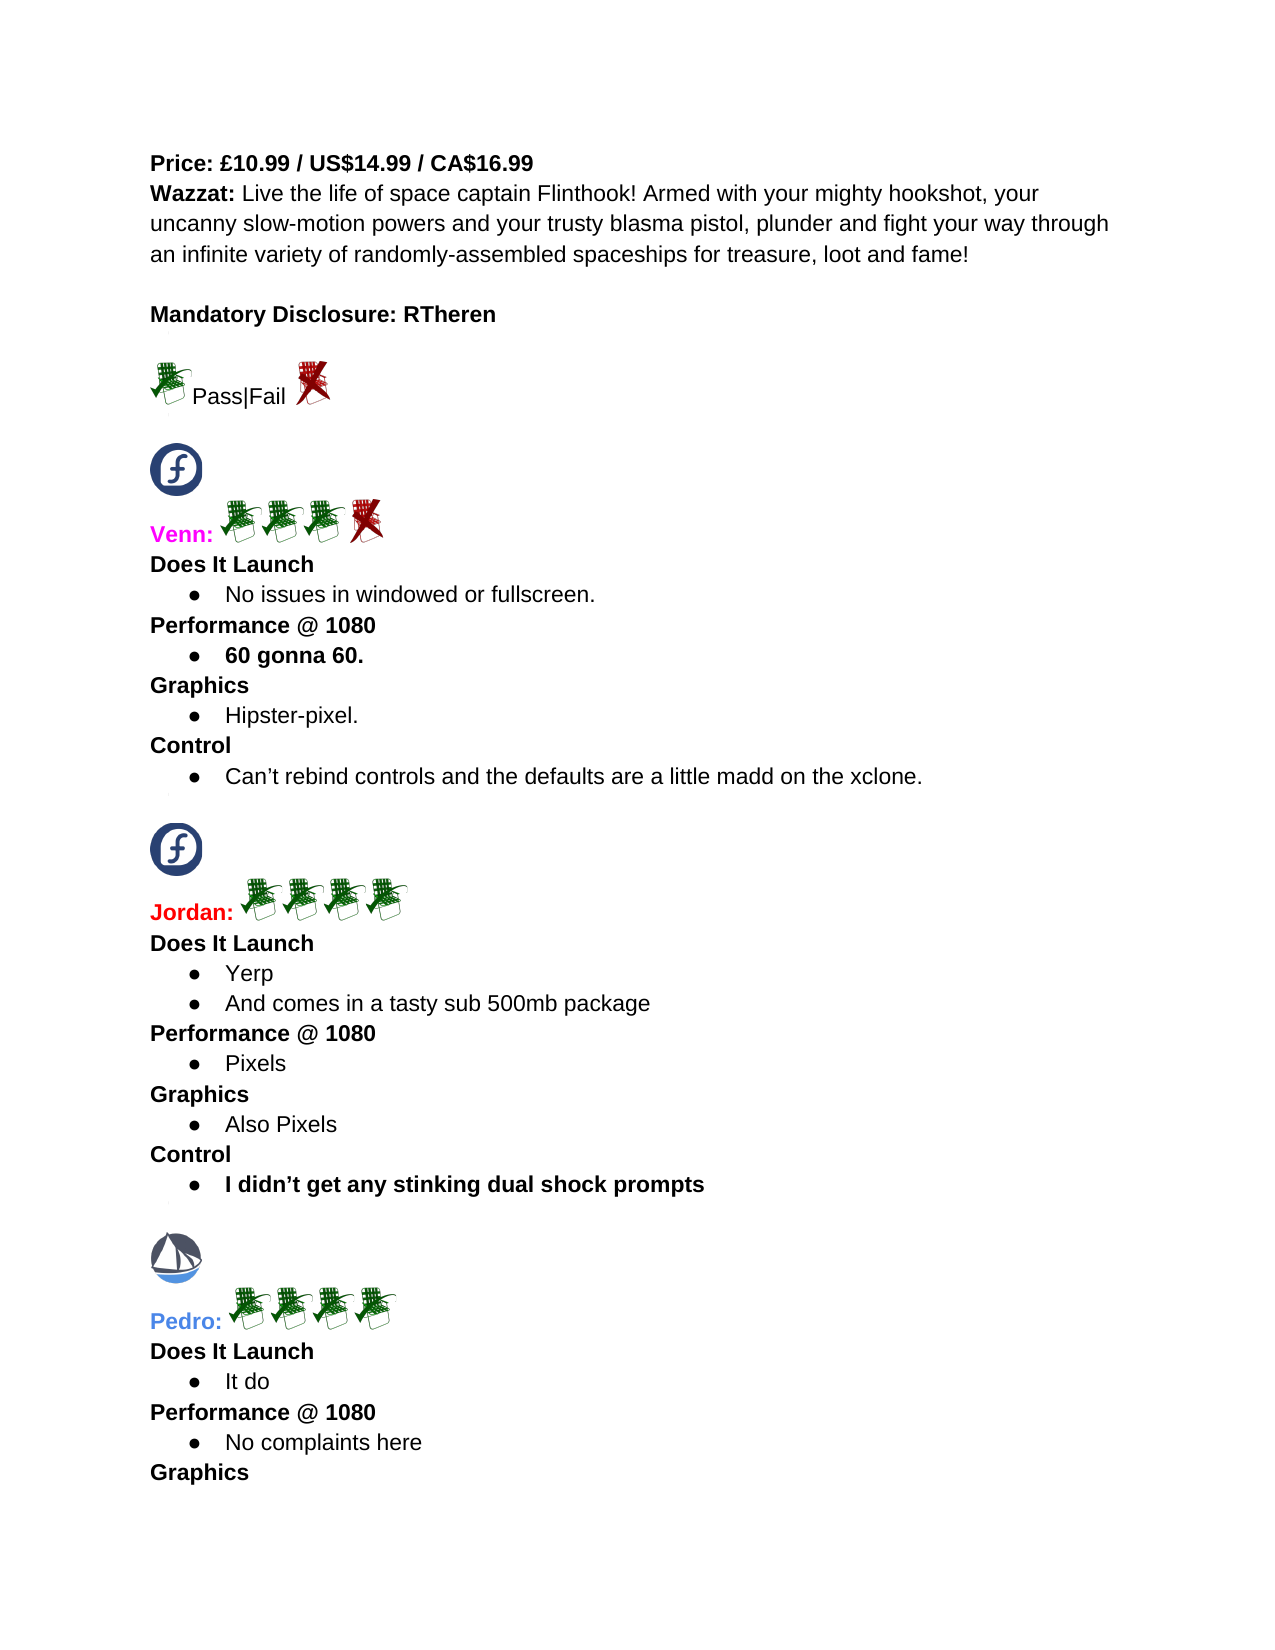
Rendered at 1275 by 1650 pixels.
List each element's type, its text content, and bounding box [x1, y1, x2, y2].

text Graphics [150, 1459, 1125, 1485]
text Control [150, 732, 1125, 759]
picture [220, 499, 388, 543]
list Yerp [187, 960, 1125, 986]
text Control [150, 1141, 1125, 1167]
text Price: £10.99 / US$14.99 / CA$16.99 [150, 150, 1125, 176]
text Pass|Fail [150, 361, 1125, 409]
list Also Pixels [187, 1111, 1125, 1137]
text Graphics [150, 1081, 1125, 1107]
picture [150, 823, 203, 876]
text Graphics [150, 672, 1125, 698]
picture [240, 878, 408, 921]
list No issues in windowed or fullscreen. [187, 581, 1125, 608]
list No complaints here [187, 1429, 1125, 1455]
list I didn’t get any stinking dual shock prompts [187, 1171, 1125, 1197]
text Venn: [150, 443, 1125, 547]
text Performance @ 1080 [150, 1020, 1125, 1046]
text Does It Launch [150, 1338, 1125, 1364]
text Jordan: [150, 823, 1125, 926]
text Performance @ 1080 [150, 1398, 1125, 1425]
picture [150, 443, 203, 496]
text Does It Launch [150, 551, 1125, 577]
picture [150, 1231, 203, 1284]
list And comes in a tasty sub 500mb package [187, 990, 1125, 1016]
list Can’t rebind controls and the defaults are a little madd on the xclone. [187, 763, 1125, 789]
picture [150, 362, 192, 405]
text Wazzat: Live the life of space captain Flinthook! Armed with your mighty hookshot, your uncanny slow-motion powers and your trusty blasma pistol, plunder and fight your way through an infinite variety of randomly-assembled spaceships for treasure, loot and fame! [150, 180, 1125, 267]
picture [292, 361, 335, 405]
text Pedro: [150, 1232, 1125, 1334]
list Pixels [187, 1050, 1125, 1077]
text Performance @ 1080 [150, 612, 1125, 638]
list It do [187, 1368, 1125, 1394]
list 60 gonna 60. [187, 642, 1125, 668]
text Does It Launch [150, 929, 1125, 956]
list Hipster-pixel. [187, 702, 1125, 728]
text Mandatory Disclosure: RTheren [150, 301, 1125, 327]
picture [228, 1287, 397, 1330]
